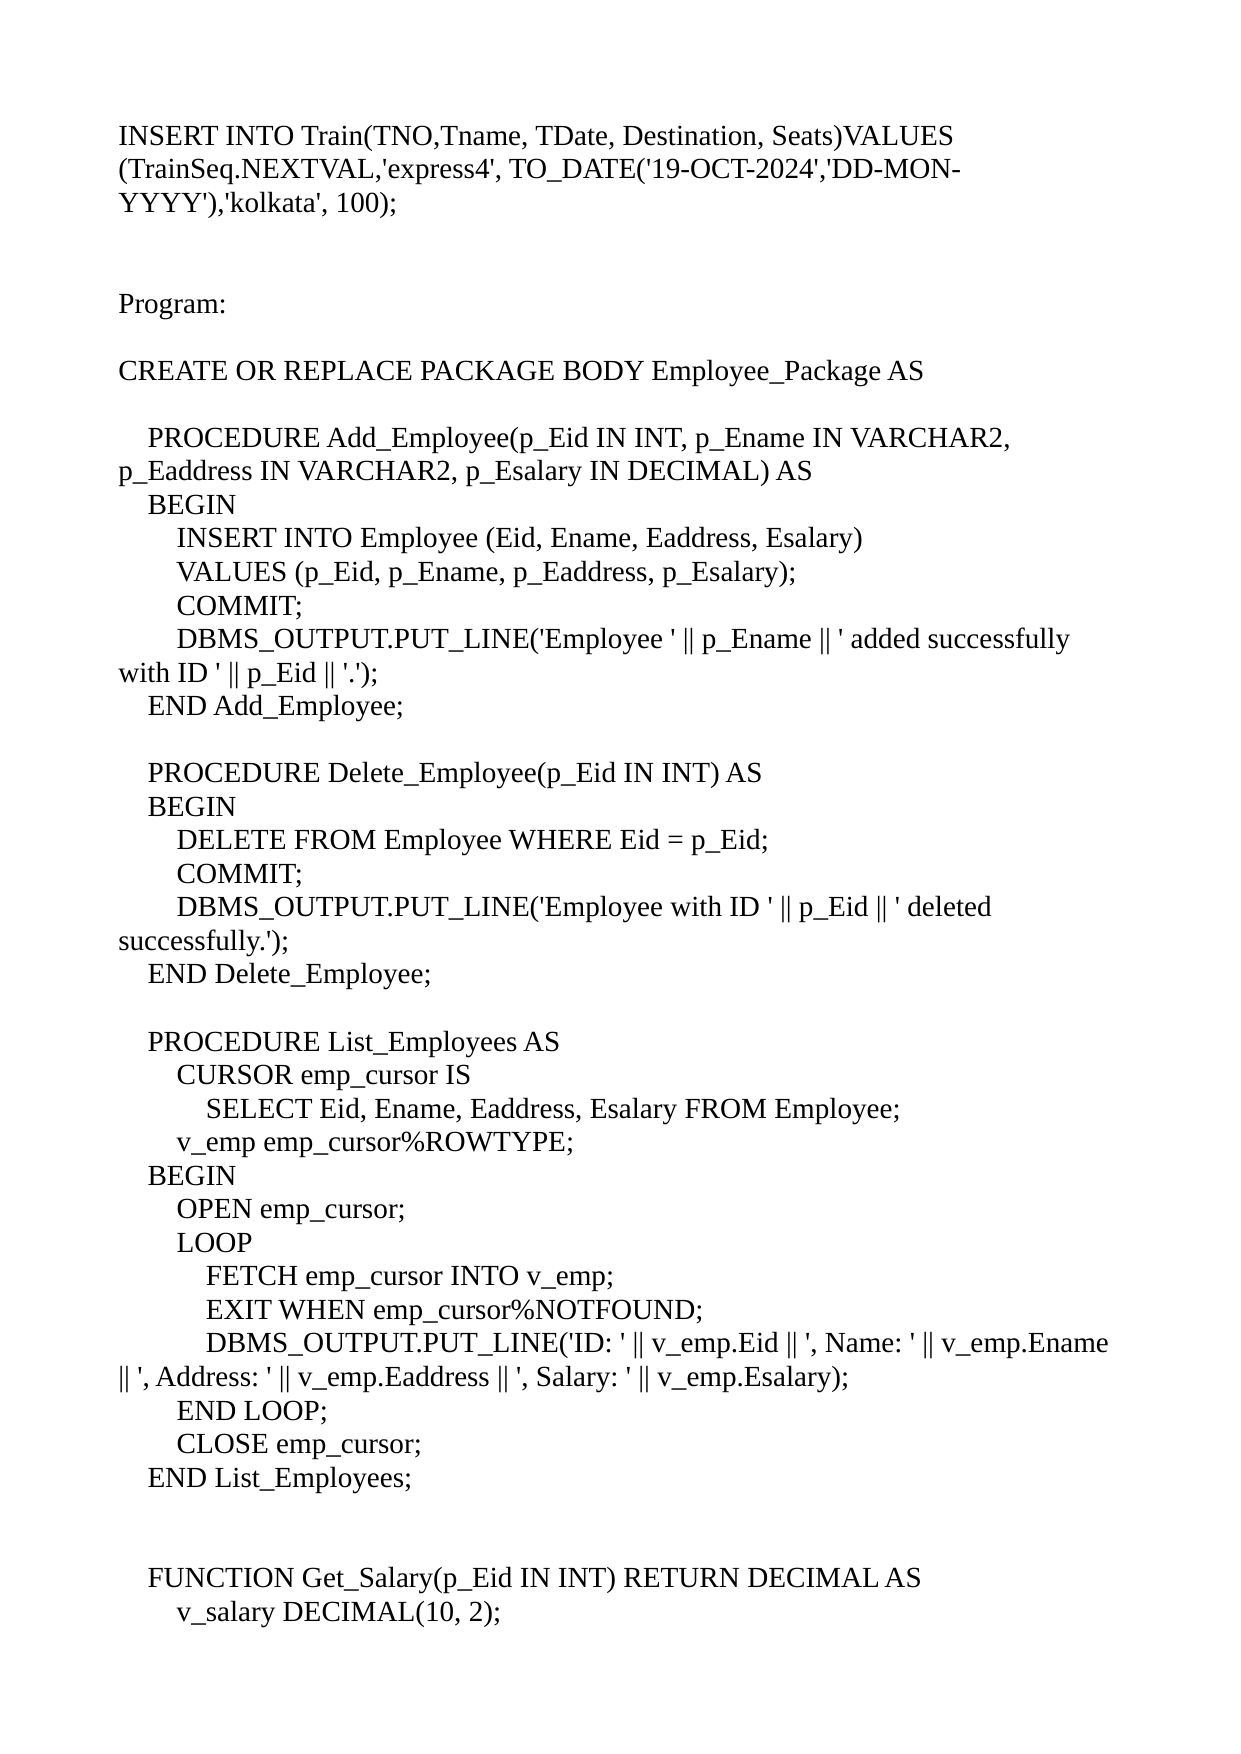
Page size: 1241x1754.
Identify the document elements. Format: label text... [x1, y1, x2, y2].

text BEGIN [118, 487, 1122, 521]
text Program: [118, 286, 1122, 319]
text COMMIT; [118, 588, 1122, 621]
text BEGIN [118, 789, 1122, 822]
text FETCH emp_cursor INTO v_emp; [118, 1258, 1122, 1292]
text INSERT INTO Employee (Eid, Ename, Eaddress, Esalary) [118, 521, 1122, 554]
text END List_Employees; [118, 1460, 1122, 1493]
text DBMS_OUTPUT.PUT_LINE('Employee ' || p_Ename || ' added successfully with ID ' || p_Eid || '.'); [118, 621, 1122, 688]
text FUNCTION Get_Salary(p_Eid IN INT) RETURN DECIMAL AS [118, 1560, 1122, 1594]
text v_salary DECIMAL(10, 2); [118, 1594, 1122, 1627]
text CLOSE emp_cursor; [118, 1426, 1122, 1460]
text END Delete_Employee; [118, 957, 1122, 990]
text END LOOP; [118, 1393, 1122, 1426]
text DBMS_OUTPUT.PUT_LINE('ID: ' || v_emp.Eid || ', Name: ' || v_emp.Ename || ', Address: ' || v_emp.Eaddress || ', Salary: ' || v_emp.Esalary); [118, 1326, 1122, 1393]
text PROCEDURE Delete_Employee(p_Eid IN INT) AS [118, 755, 1122, 789]
text OPEN emp_cursor; [118, 1191, 1122, 1225]
text PROCEDURE Add_Employee(p_Eid IN INT, p_Ename IN VARCHAR2, p_Eaddress IN VARCHAR2, p_Esalary IN DECIMAL) AS [118, 420, 1122, 487]
text END Add_Employee; [118, 688, 1122, 722]
text DBMS_OUTPUT.PUT_LINE('Employee with ID ' || p_Eid || ' deleted successfully.'); [118, 889, 1122, 957]
text DELETE FROM Employee WHERE Eid = p_Eid; [118, 822, 1122, 856]
text PROCEDURE List_Employees AS [118, 1024, 1122, 1057]
text SELECT Eid, Ename, Eaddress, Esalary FROM Employee; [118, 1091, 1122, 1124]
text BEGIN [118, 1158, 1122, 1191]
text VALUES (p_Eid, p_Ename, p_Eaddress, p_Esalary); [118, 554, 1122, 588]
text CURSOR emp_cursor IS [118, 1057, 1122, 1091]
text CREATE OR REPLACE PACKAGE BODY Employee_Package AS [118, 353, 1122, 386]
text v_emp emp_cursor%ROWTYPE; [118, 1124, 1122, 1158]
text COMMIT; [118, 856, 1122, 889]
text EXIT WHEN emp_cursor%NOTFOUND; [118, 1292, 1122, 1326]
text LOOP [118, 1225, 1122, 1258]
text INSERT INTO Train(TNO,Tname, TDate, Destination, Seats)VALUES (TrainSeq.NEXTVAL,'express4', TO_DATE('19-OCT-2024','DD-MON-YYYY'),'kolkata', 100); [118, 118, 1122, 219]
